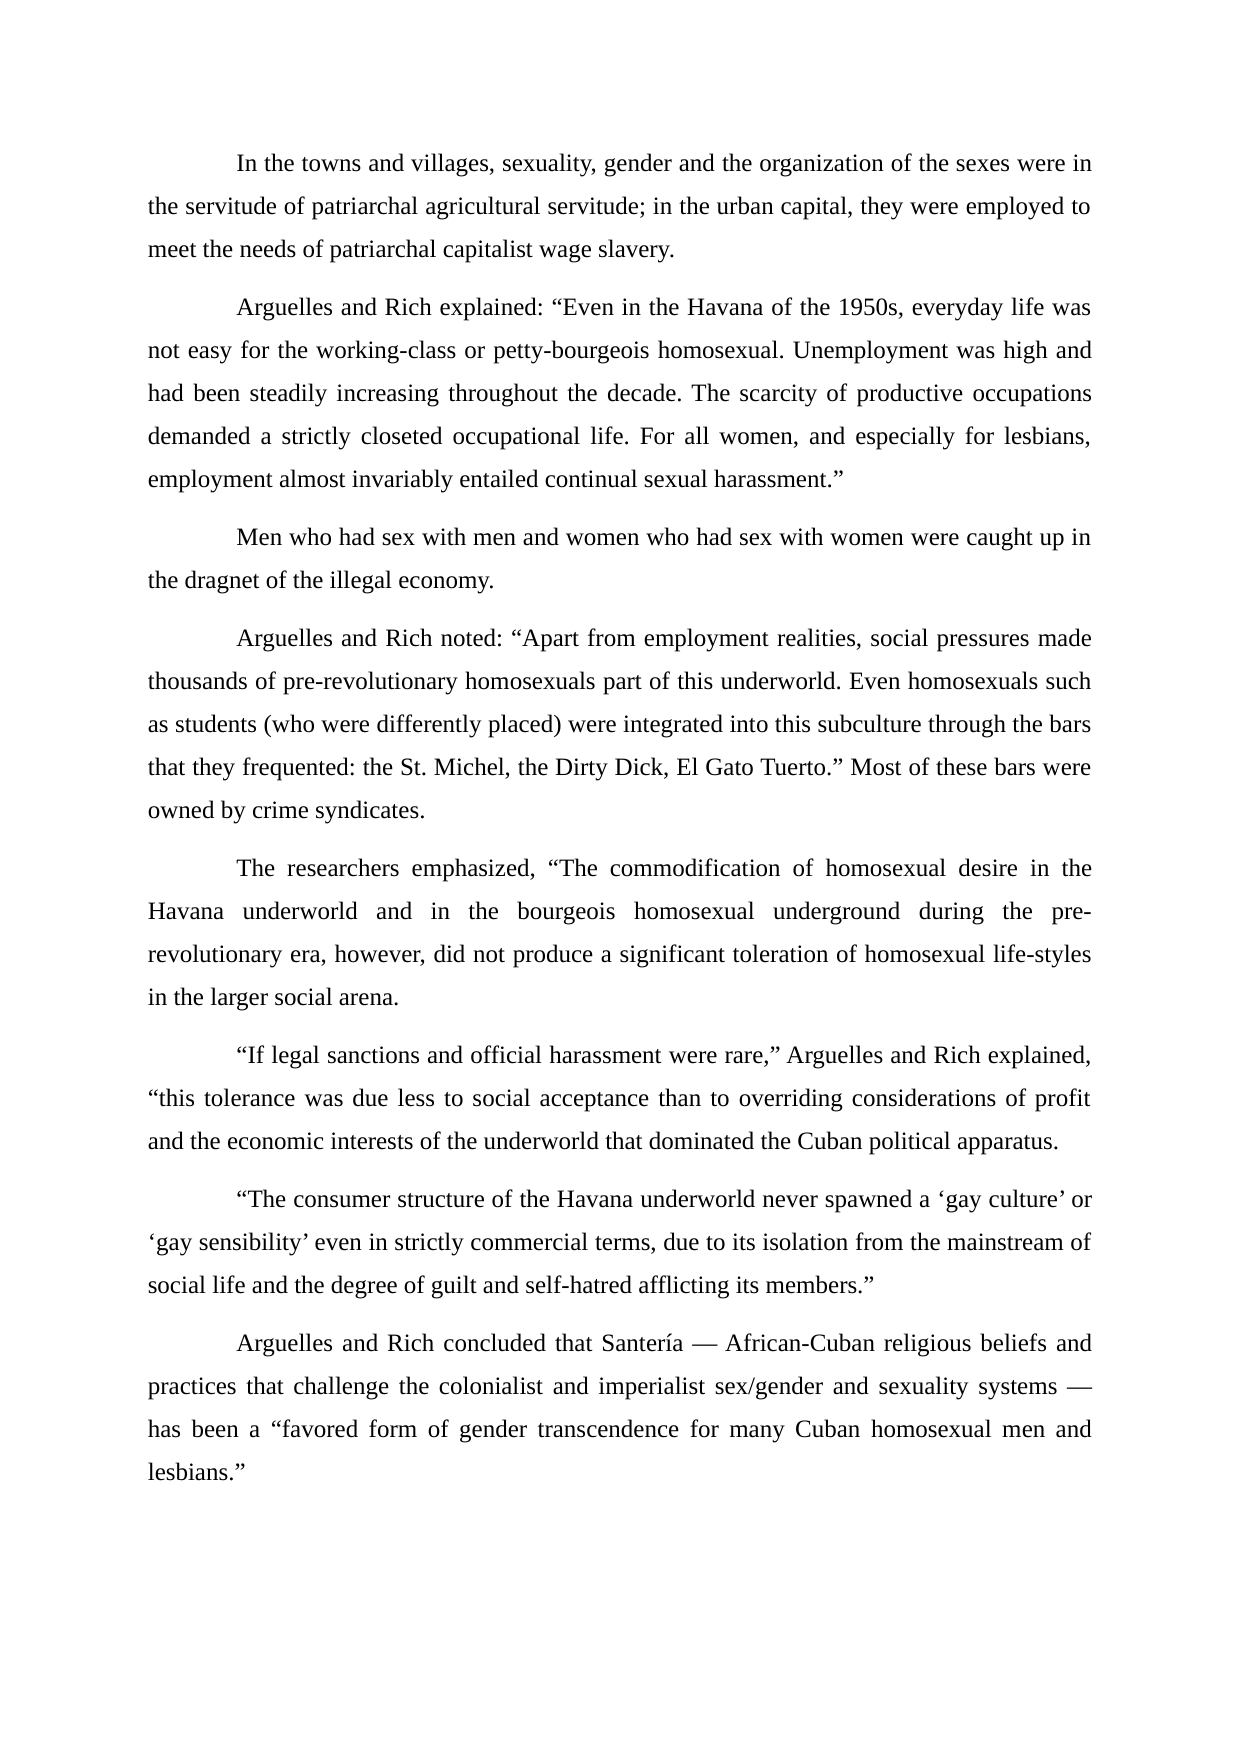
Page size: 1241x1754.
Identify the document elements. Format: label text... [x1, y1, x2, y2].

text Arguelles and Rich concluded that Santería — African-Cuban religious beliefs and practices that challenge the colonialist and imperialist sex/gender and sexuality systems — has been a “favored form of gender transcendence for many Cuban homosexual men and lesbians.” [148, 1328, 1093, 1486]
text In the towns and villages, sexuality, gender and the organization of the sexes were in the servitude of patriarchal agricultural servitude; in the urban capital, they were employed to meet the needs of patriarchal capitalist wage slavery. [148, 148, 1093, 263]
text “The consumer structure of the Havana underworld never spawned a ‘gay culture’ or ‘gay sensibility’ even in strictly commercial terms, due to its isolation from the mainstream of social life and the degree of guilt and self-hatred afflicting its members.” [148, 1184, 1093, 1299]
text Arguelles and Rich explained: “Even in the Havana of the 1950s, everyday life was not easy for the working-class or petty-bourgeois homosexual. Unemployment was high and had been steadily increasing throughout the decade. The scarcity of productive occupations demanded a strictly closeted occupational life. For all women, and especially for lesbians, employment almost invariably entailed continual sexual harassment.” [148, 292, 1093, 493]
text Arguelles and Rich noted: “Apart from employment realities, social pressures made thousands of pre-revolutionary homosexuals part of this underworld. Even homosexuals such as students (who were differently placed) were integrated into this subculture through the bars that they frequented: the St. Michel, the Dirty Dick, El Gato Tuerto.” Most of these bars were owned by crime syndicates. [148, 623, 1093, 824]
text Men who had sex with men and women who had sex with women were caught up in the dragnet of the illegal economy. [148, 522, 1093, 594]
text “If legal sanctions and official harassment were rare,” Arguelles and Rich explained, “this tolerance was due less to social acceptance than to overriding considerations of profit and the economic interests of the underworld that dominated the Cuban political apparatus. [148, 1040, 1093, 1155]
text The researchers emphasized, “The commodification of homosexual desire in the Havana underworld and in the bourgeois homosexual underground during the pre-revolutionary era, however, did not produce a significant toleration of homosexual life-styles in the larger social arena. [148, 853, 1093, 1011]
